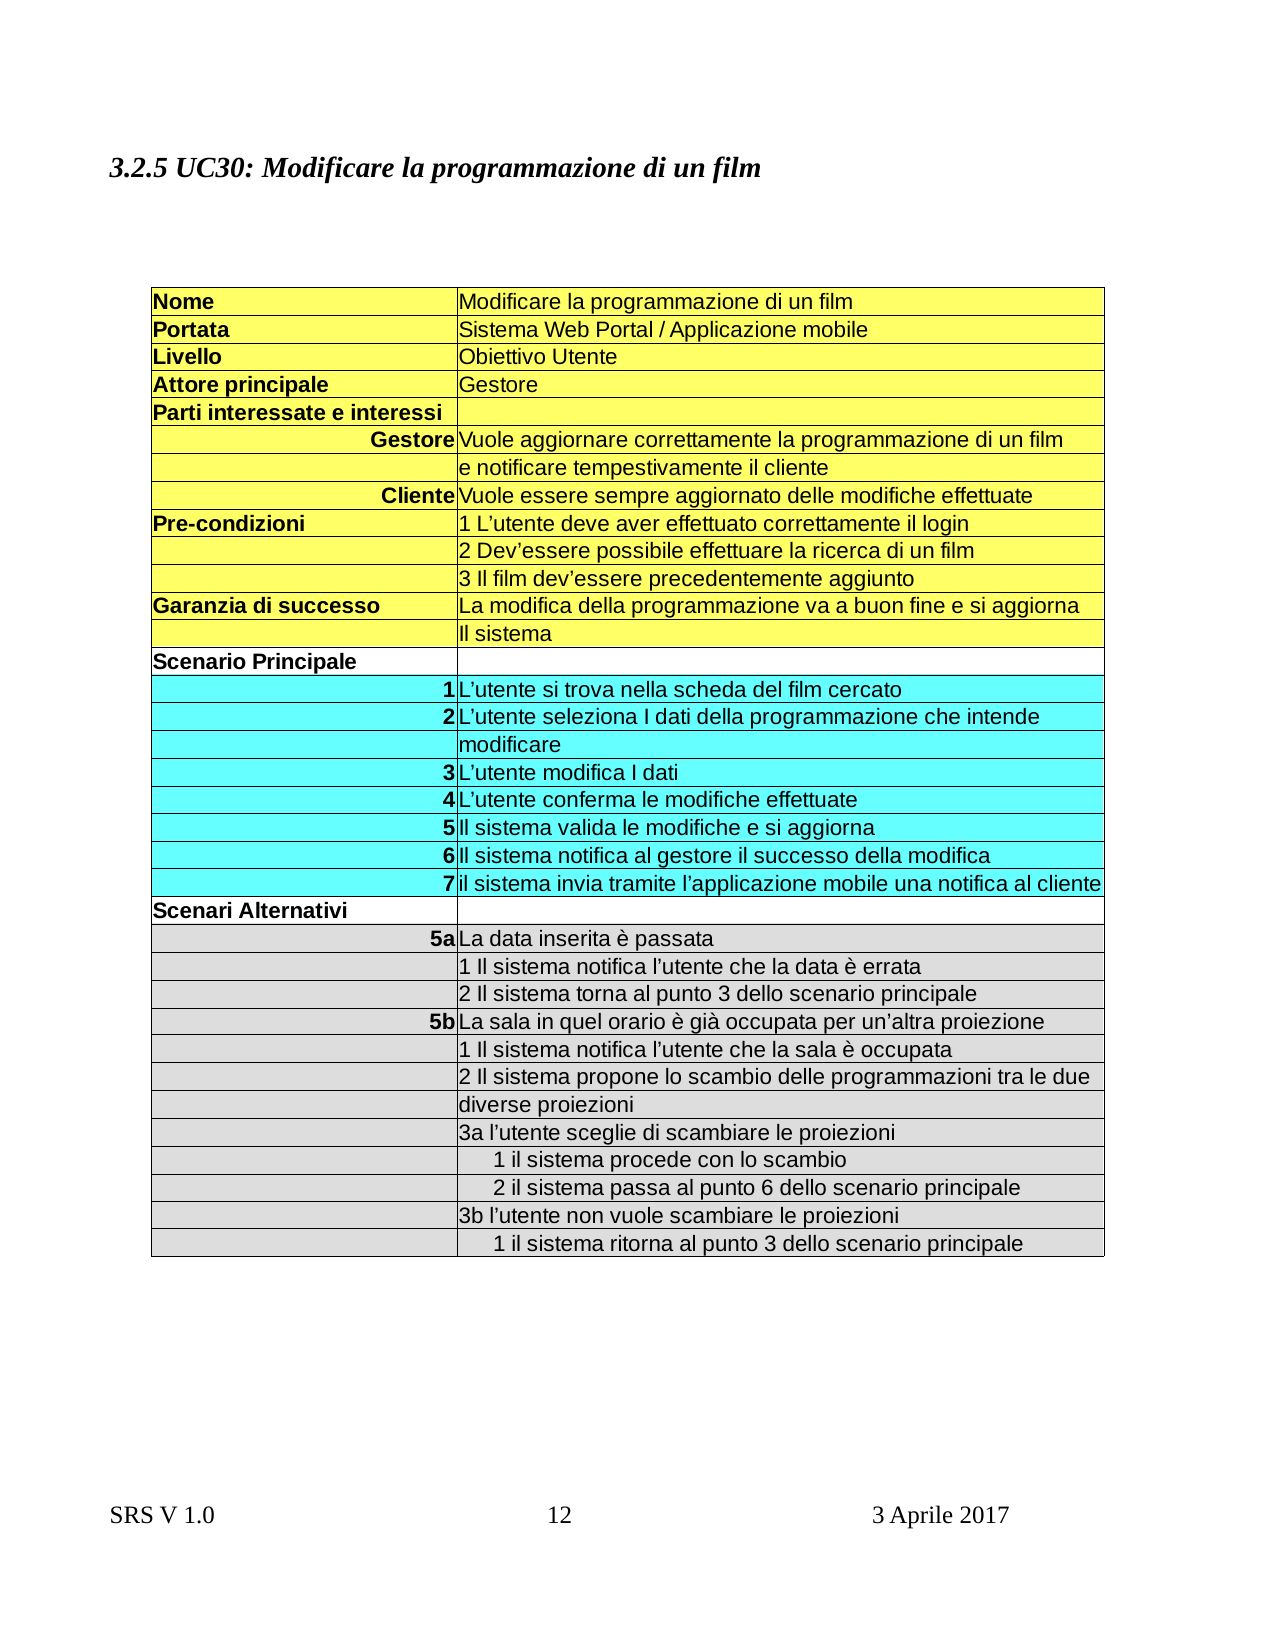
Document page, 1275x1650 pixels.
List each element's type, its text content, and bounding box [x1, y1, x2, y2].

subtitle 3.2.5 UC30: Modificare la programmazione di un film [109, 150, 1162, 183]
